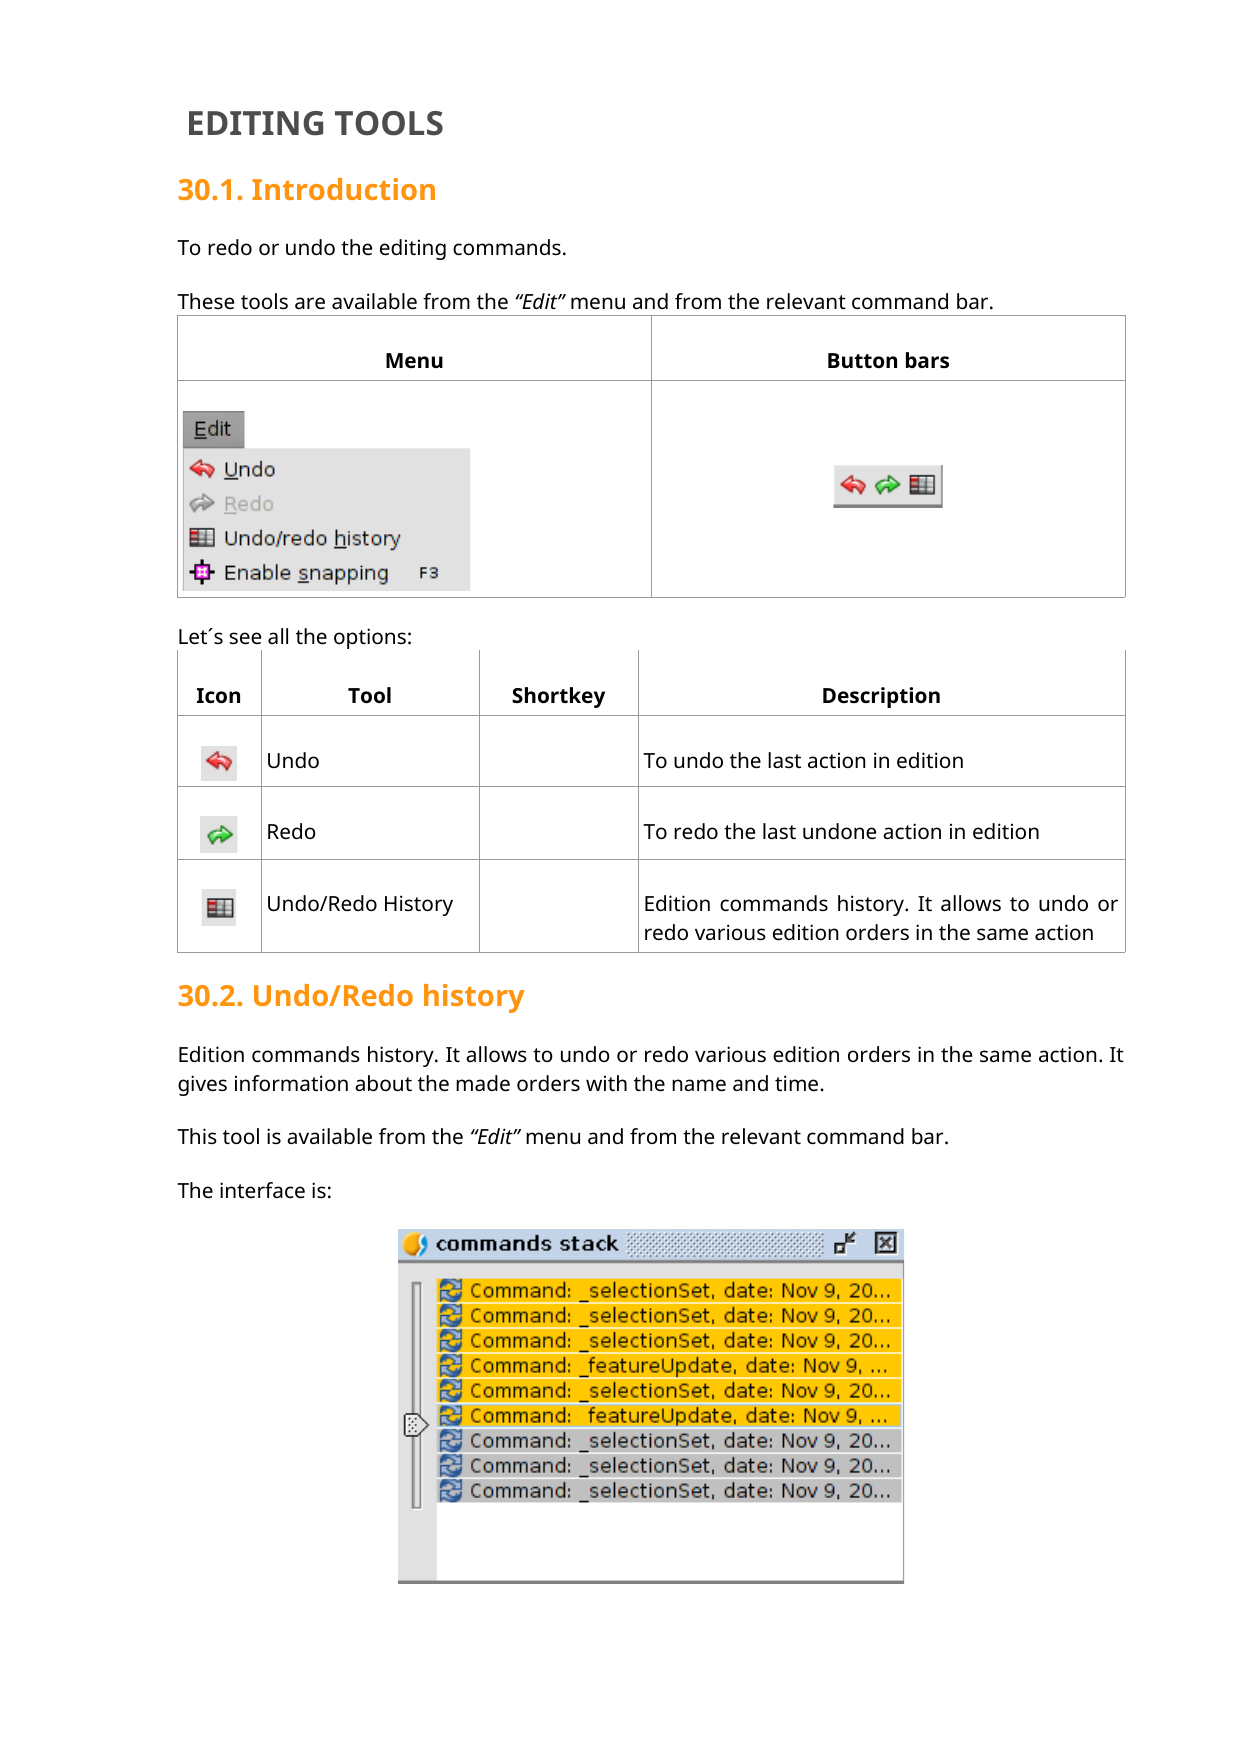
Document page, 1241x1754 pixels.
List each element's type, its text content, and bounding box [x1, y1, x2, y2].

text Let´s see all the options: [177, 622, 1125, 650]
table_header Shortkey [480, 650, 638, 715]
text These tools are available from the “Edit” menu and from the relevant command bar. [177, 287, 1125, 315]
table_cell [178, 787, 261, 858]
table_cell [178, 381, 651, 597]
picture [182, 411, 471, 591]
subtitle 30.1. Introduction [177, 169, 1125, 208]
subtitle Editing tools [177, 100, 1125, 145]
picture [201, 889, 237, 926]
table_cell To redo the last undone action in edition [639, 787, 1125, 858]
table_header Tool [262, 650, 479, 715]
picture [833, 465, 943, 508]
table_cell Edition commands history. It allows to undo or redo various edition orders in the same action [639, 860, 1125, 952]
subtitle 30.2. Undo/Redo history [177, 976, 1125, 1015]
table_cell Undo/Redo History [262, 860, 479, 952]
table_cell [178, 860, 261, 952]
text This tool is available from the “Edit” menu and from the relevant command bar. [177, 1122, 1125, 1151]
table_header Menu [178, 316, 651, 380]
table_cell [480, 860, 638, 952]
text The interface is: [177, 1176, 1125, 1204]
table_header Description [639, 650, 1125, 715]
table_cell Redo [262, 787, 479, 858]
table_header Button bars [652, 316, 1125, 380]
table_cell Undo [262, 716, 479, 786]
picture [398, 1229, 905, 1584]
table_cell [480, 787, 638, 858]
picture [200, 816, 238, 853]
text To redo or undo the editing commands. [177, 233, 1125, 262]
picture [201, 746, 237, 781]
text Edition commands history. It allows to undo or redo various edition orders in the same action. It gives information about the made orders with the name and time. [177, 1040, 1125, 1097]
table_cell [652, 381, 1125, 597]
table_cell [178, 716, 261, 786]
table_header Icon [178, 650, 261, 715]
table_cell [480, 716, 638, 786]
table_cell To undo the last action in edition [639, 716, 1125, 786]
